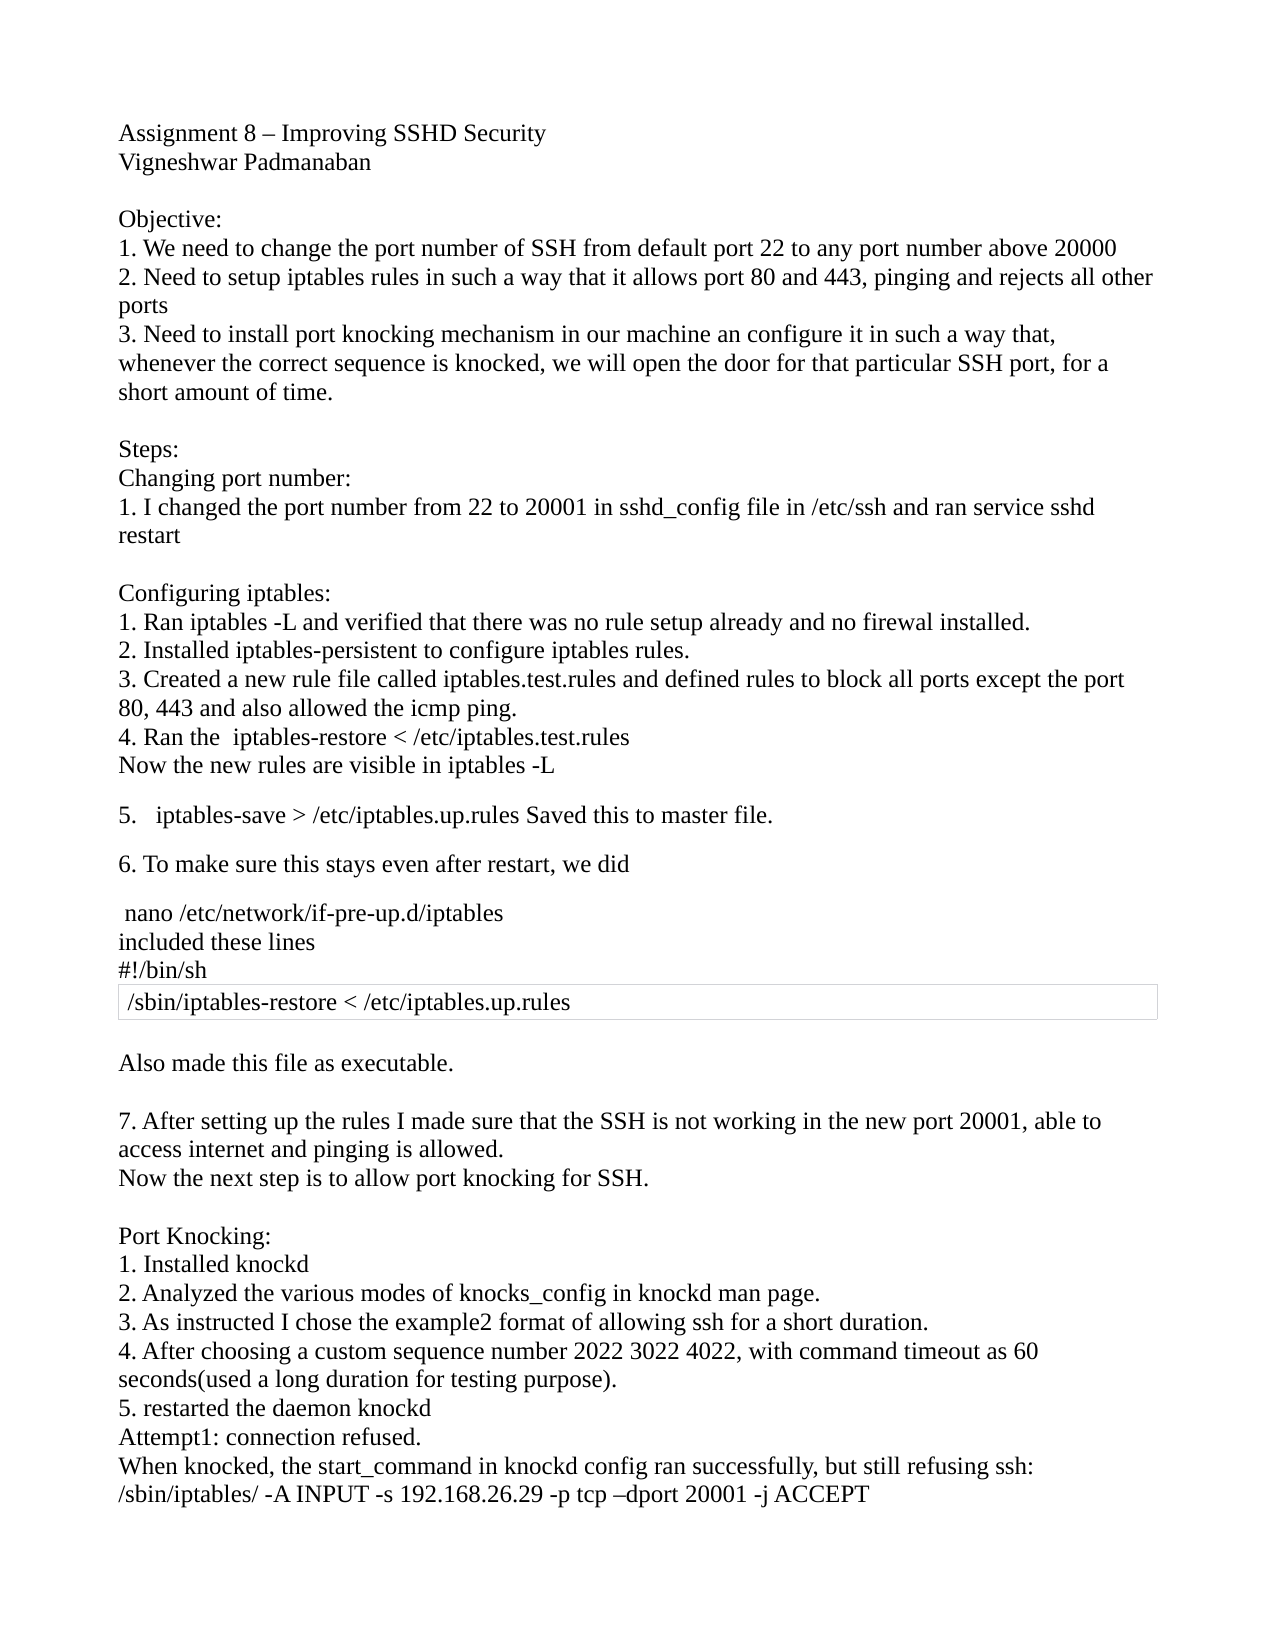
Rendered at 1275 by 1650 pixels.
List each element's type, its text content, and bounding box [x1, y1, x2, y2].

text 1. Ran iptables -L and verified that there was no rule setup already and no firewal installed. [118, 607, 1157, 636]
text /sbin/iptables-restore < /etc/iptables.up.rules [119, 985, 1157, 1019]
text /sbin/iptables/ -A INPUT -s 192.168.26.29 -p tcp –dport 20001 -j ACCEPT [118, 1479, 1157, 1508]
text 6. To make sure this stays even after restart, we did [118, 849, 1157, 877]
text Configuring iptables: [118, 578, 1157, 607]
text Changing port number: [118, 463, 1157, 492]
text 4. Ran the iptables-restore < /etc/iptables.test.rules [118, 722, 1157, 751]
text 5. restarted the daemon knockd [118, 1393, 1157, 1422]
text When knocked, the start_command in knockd config ran successfully, but still refusing ssh: [118, 1451, 1157, 1479]
text Vigneshwar Padmanaban [118, 147, 1157, 176]
text Assignment 8 – Improving SSHD Security [118, 118, 1157, 147]
text 3. Created a new rule file called iptables.test.rules and defined rules to block all ports except the port 80, 443 and also allowed the icmp ping. [118, 664, 1157, 722]
text #!/bin/sh [118, 955, 1157, 984]
text 1. I changed the port number from 22 to 20001 in sshd_config file in /etc/ssh and ran service sshd restart [118, 492, 1157, 549]
text included these lines [118, 927, 1157, 955]
text Now the new rules are visible in iptables -L [118, 751, 1157, 779]
text Attempt1: connection refused. [118, 1422, 1157, 1451]
text Objective: [118, 204, 1157, 233]
text 3. Need to install port knocking mechanism in our machine an configure it in such a way that, whenever the correct sequence is knocked, we will open the door for that particular SSH port, for a short amount of time. [118, 319, 1157, 406]
text 7. After setting up the rules I made sure that the SSH is not working in the new port 20001, able to access internet and pinging is allowed. [118, 1106, 1157, 1163]
text Port Knocking: [118, 1221, 1157, 1249]
text Steps: [118, 434, 1157, 463]
text 4. After choosing a custom sequence number 2022 3022 4022, with command timeout as 60 seconds(used a long duration for testing purpose). [118, 1336, 1157, 1393]
text 3. As instructed I chose the example2 format of allowing ssh for a short duration. [118, 1307, 1157, 1336]
text nano /etc/network/if-pre-up.d/iptables [118, 898, 1157, 927]
text 1. Installed knockd [118, 1249, 1157, 1278]
text 2. Need to setup iptables rules in such a way that it allows port 80 and 443, pinging and rejects all other ports [118, 262, 1157, 319]
text Also made this file as executable. [118, 1048, 1157, 1077]
text 2. Analyzed the various modes of knocks_config in knockd man page. [118, 1278, 1157, 1307]
text 1. We need to change the port number of SSH from default port 22 to any port number above 20000 [118, 233, 1157, 262]
text Now the next step is to allow port knocking for SSH. [118, 1163, 1157, 1192]
text 2. Installed iptables-persistent to configure iptables rules. [118, 636, 1157, 664]
text 5. iptables-save > /etc/iptables.up.rules Saved this to master file. [118, 800, 1157, 828]
